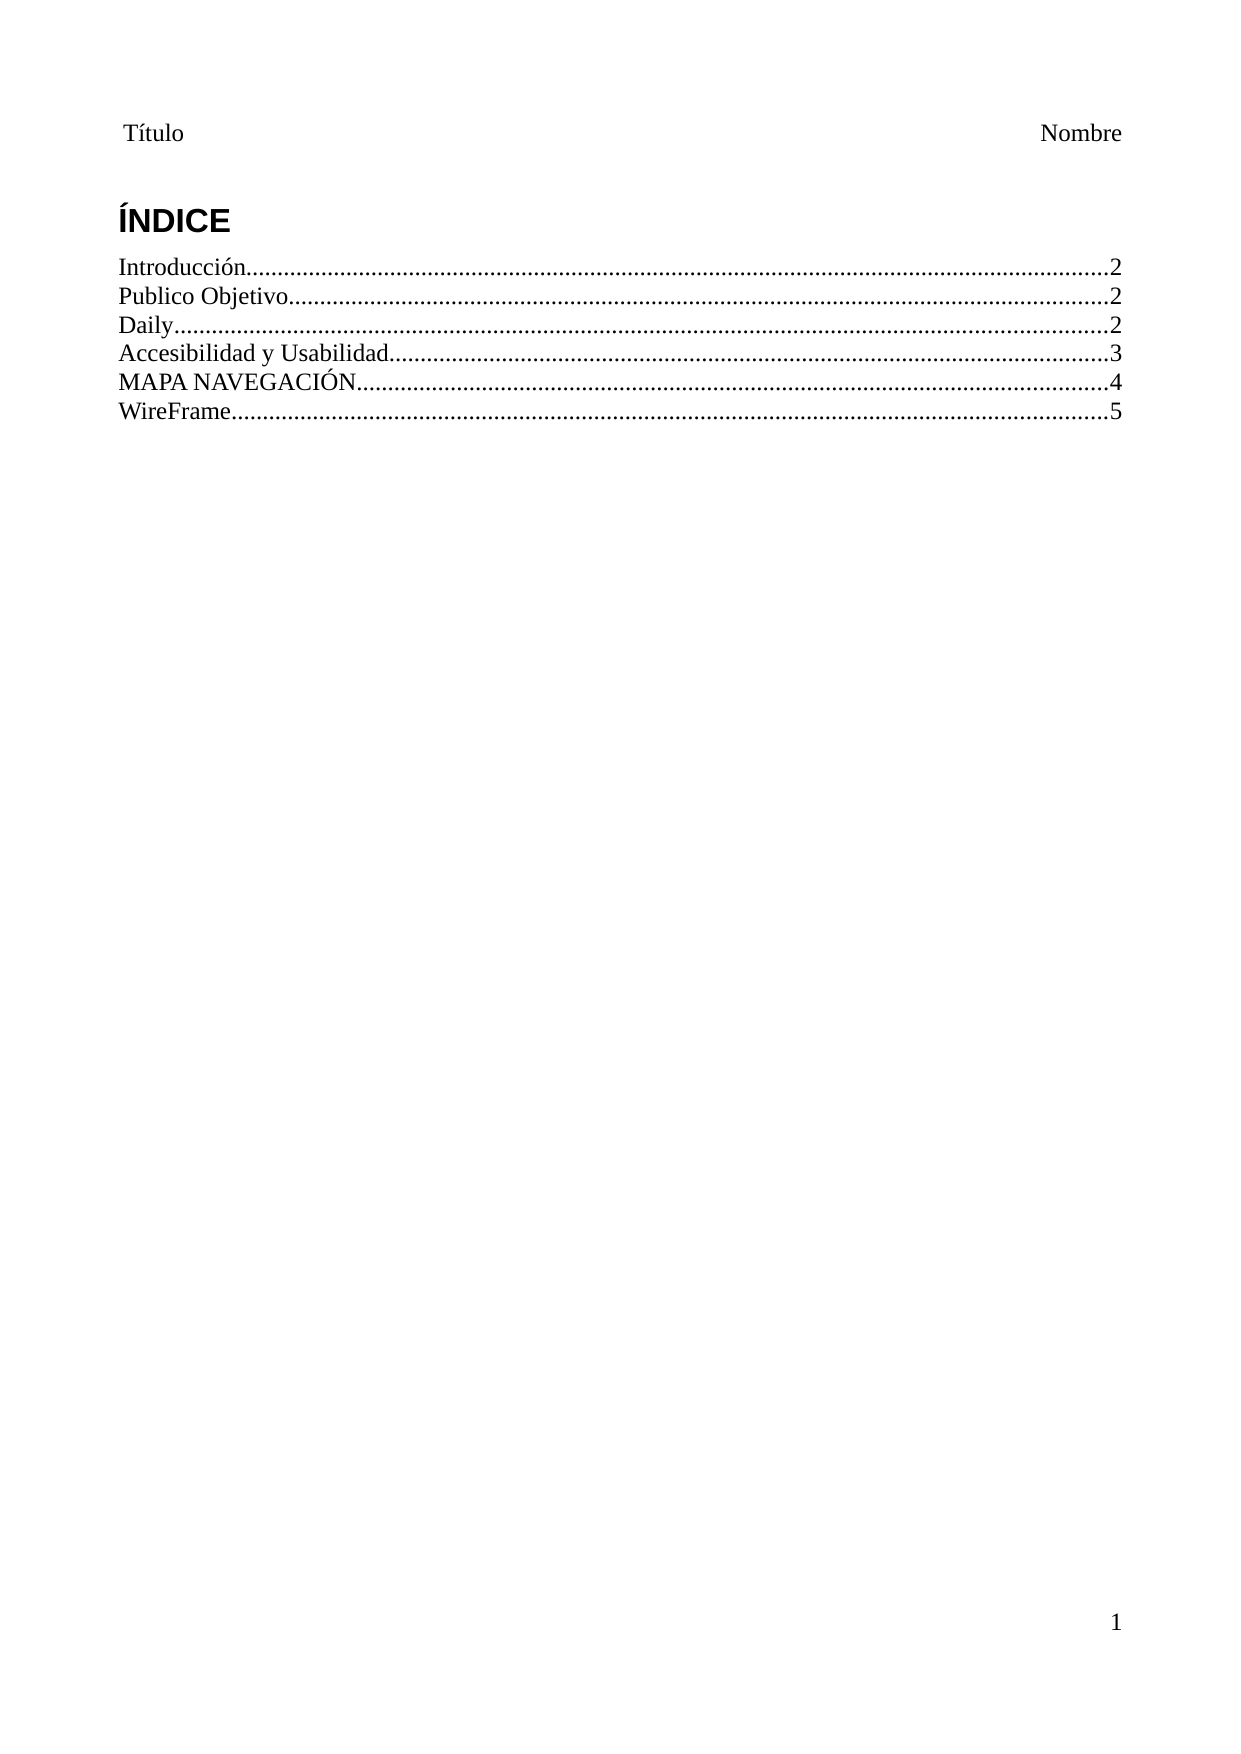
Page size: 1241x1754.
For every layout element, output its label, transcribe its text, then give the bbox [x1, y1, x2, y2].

text WireFrame 5 [118, 396, 1122, 425]
subtitle ÍNDICE [118, 201, 1122, 240]
text Publico Objetivo 2 [118, 281, 1122, 310]
text Accesibilidad y Usabilidad 3 [118, 338, 1122, 367]
text MAPA NAVEGACIÓN 4 [118, 367, 1122, 396]
text Introducción 2 [118, 252, 1122, 281]
text Daily 2 [118, 310, 1122, 338]
